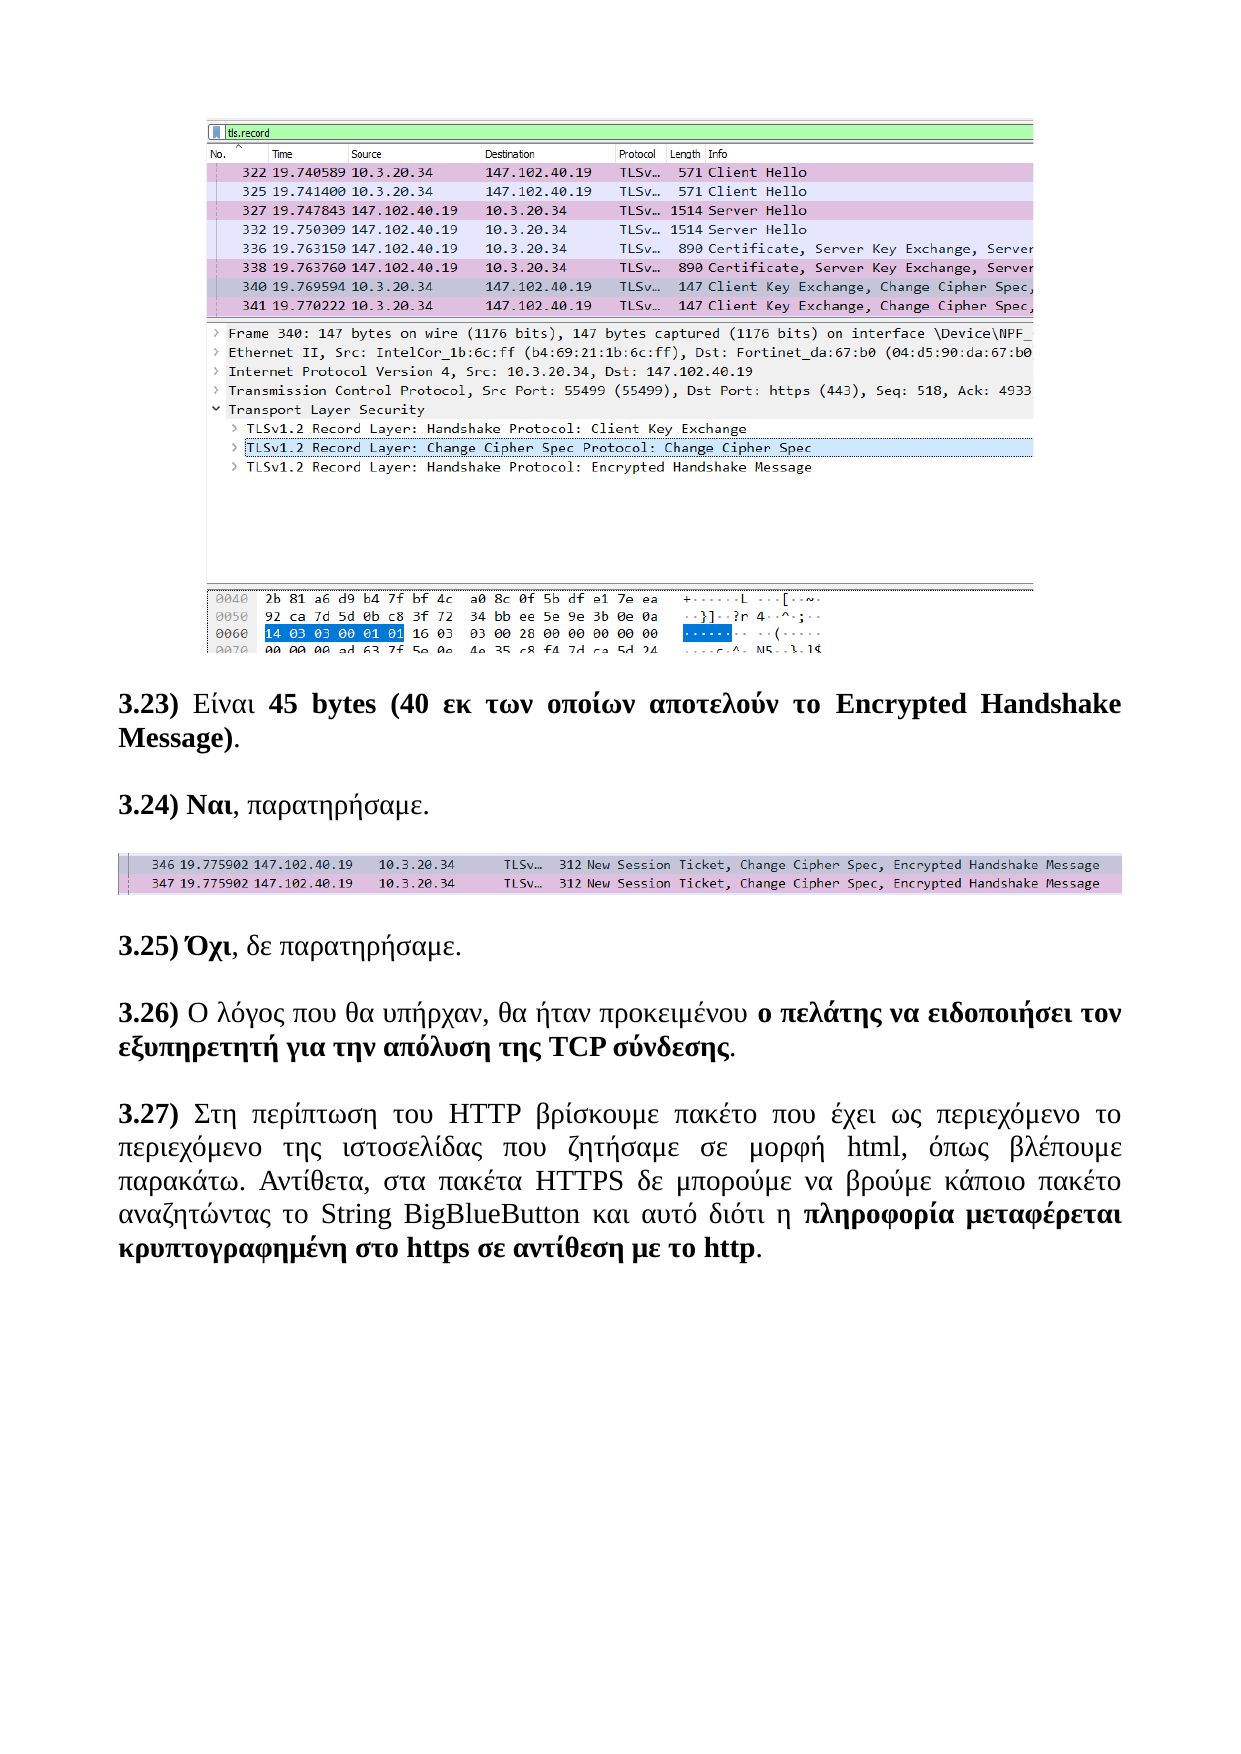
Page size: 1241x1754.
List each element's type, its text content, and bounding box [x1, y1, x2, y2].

text 3.26) Ο λόγος που θα υπήρχαν, θα ήταν προκειμένου ο πελάτης να ειδοποιήσει τον εξυπηρετητή για την απόλυση της TCP σύνδεσης. [118, 995, 1122, 1062]
text 3.23) Είναι 45 bytes (40 εκ των οποίων αποτελούν το Encrypted Handshake Message). [118, 686, 1122, 753]
text 3.25) Όχι, δε παρατηρήσαμε. [118, 928, 1122, 962]
text 3.24) Ναι, παρατηρήσαμε. [118, 787, 1122, 820]
picture [118, 853, 1123, 895]
text 3.27) Στη περίπτωση του HTTP βρίσκουμε πακέτο που έχει ως περιεχόμενο το περιεχόμενο της ιστοσελίδας που ζητήσαμε σε μορφή html, όπως βλέπουμε παρακάτω. Αντίθετα, στα πακέτα HTTPS δε μπορούμε να βρούμε κάποιο πακέτο αναζητώντας το String BigBlueButton και αυτό διότι η πληροφορία μεταφέρεται κρυπτογραφημένη στο https σε αντίθεση με το http. [118, 1096, 1122, 1264]
picture [206, 118, 1034, 653]
